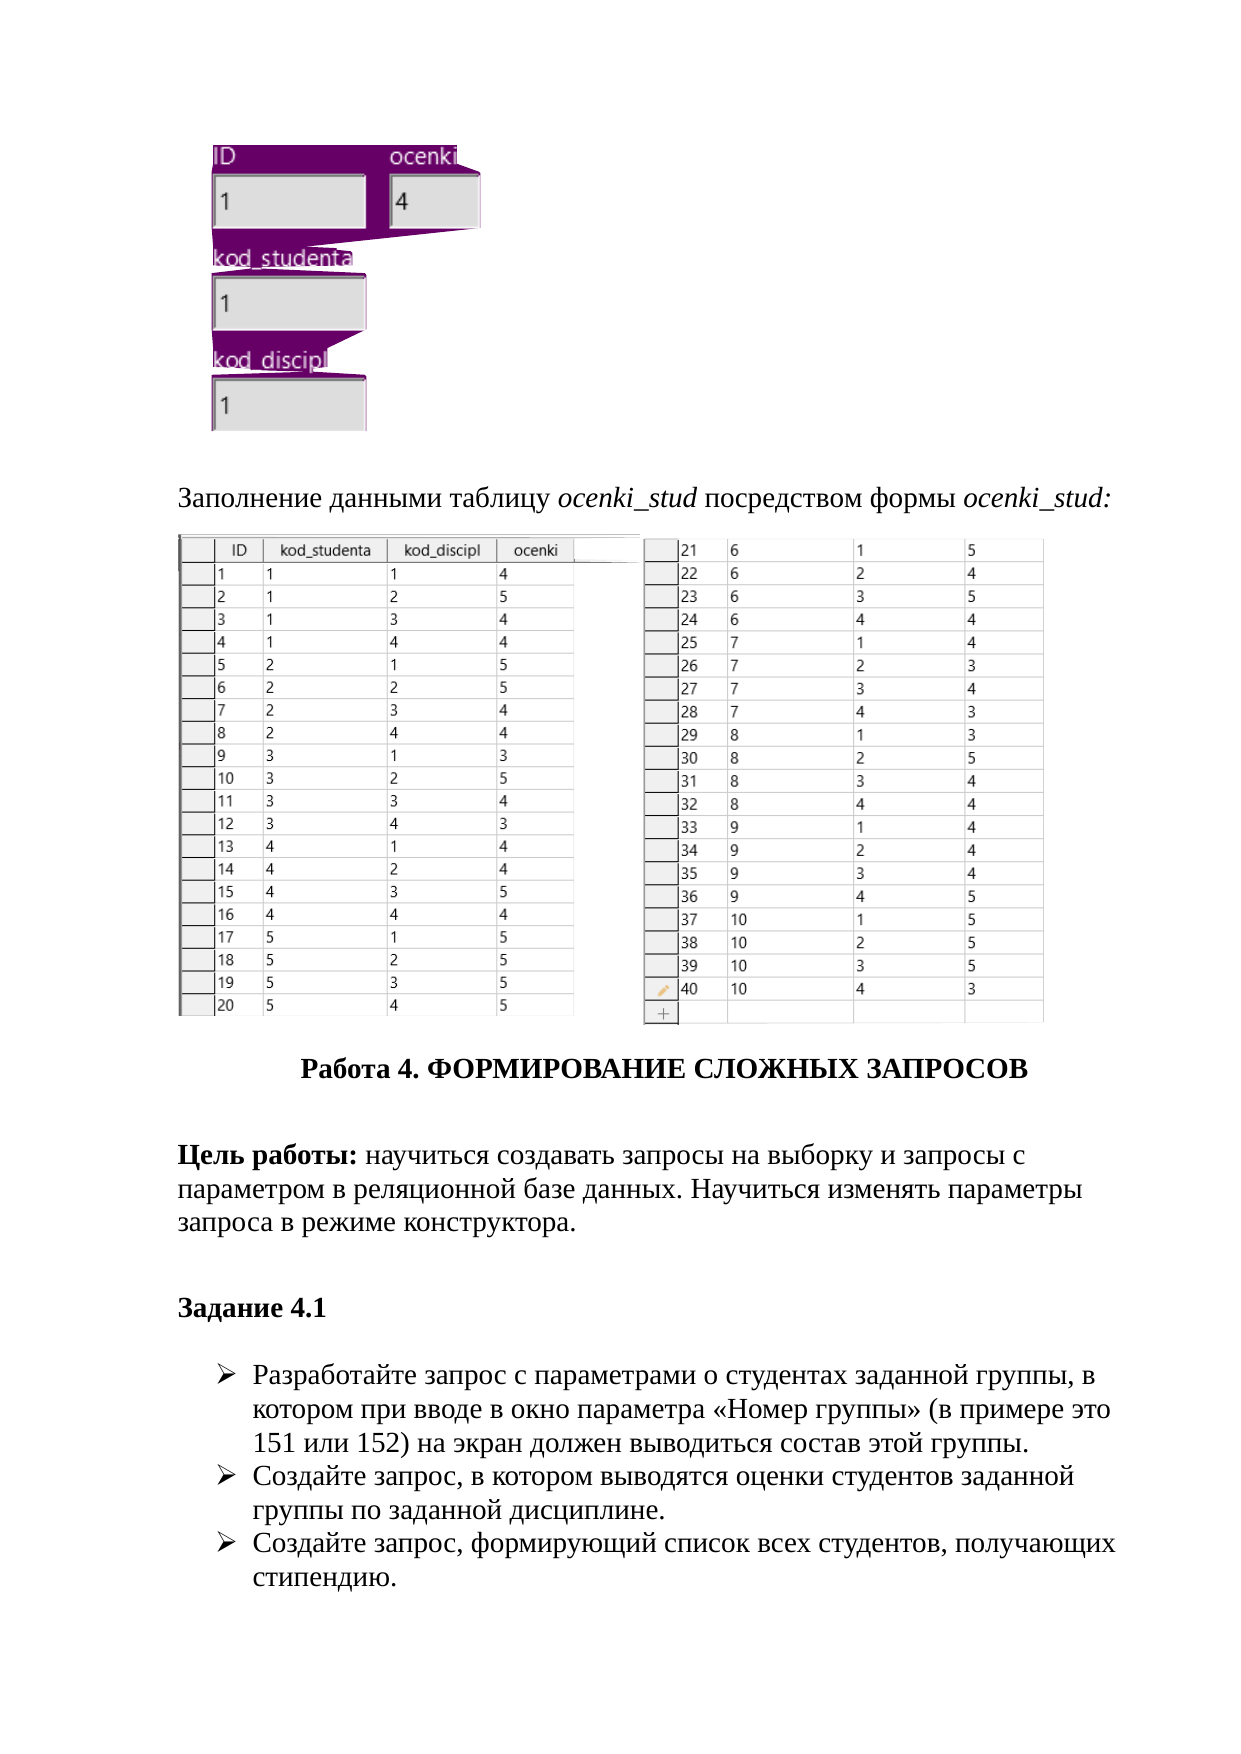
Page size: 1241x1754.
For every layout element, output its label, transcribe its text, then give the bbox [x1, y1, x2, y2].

text Цель работы: научиться создавать запросы на выборку и запросы с параметром в реляционной базе данных. Научиться изменять параметры запроса в режиме конструктора. [177, 1137, 1152, 1238]
list Разработайте запрос с параметрами о студентах заданной группы, в котором при вводе в окно параметра «Номер группы» (в примере это 151 или 152) на экран должен выводиться состав этой группы. [215, 1357, 1152, 1458]
text Заполнение данными таблицу ocenki_stud посредством формы ocenki_stud: [177, 480, 1152, 513]
list Создайте запрос, в котором выводятся оценки студентов заданной группы по заданной дисциплине. [215, 1458, 1152, 1525]
text Работа 4. ФОРМИРОВАНИЕ СЛОЖНЫХ ЗАПРОСОВ [177, 1051, 1152, 1085]
text Задание 4.1 [177, 1290, 1152, 1324]
list Создайте запрос, формирующий список всех студентов, получающих стипендию. [215, 1525, 1152, 1593]
